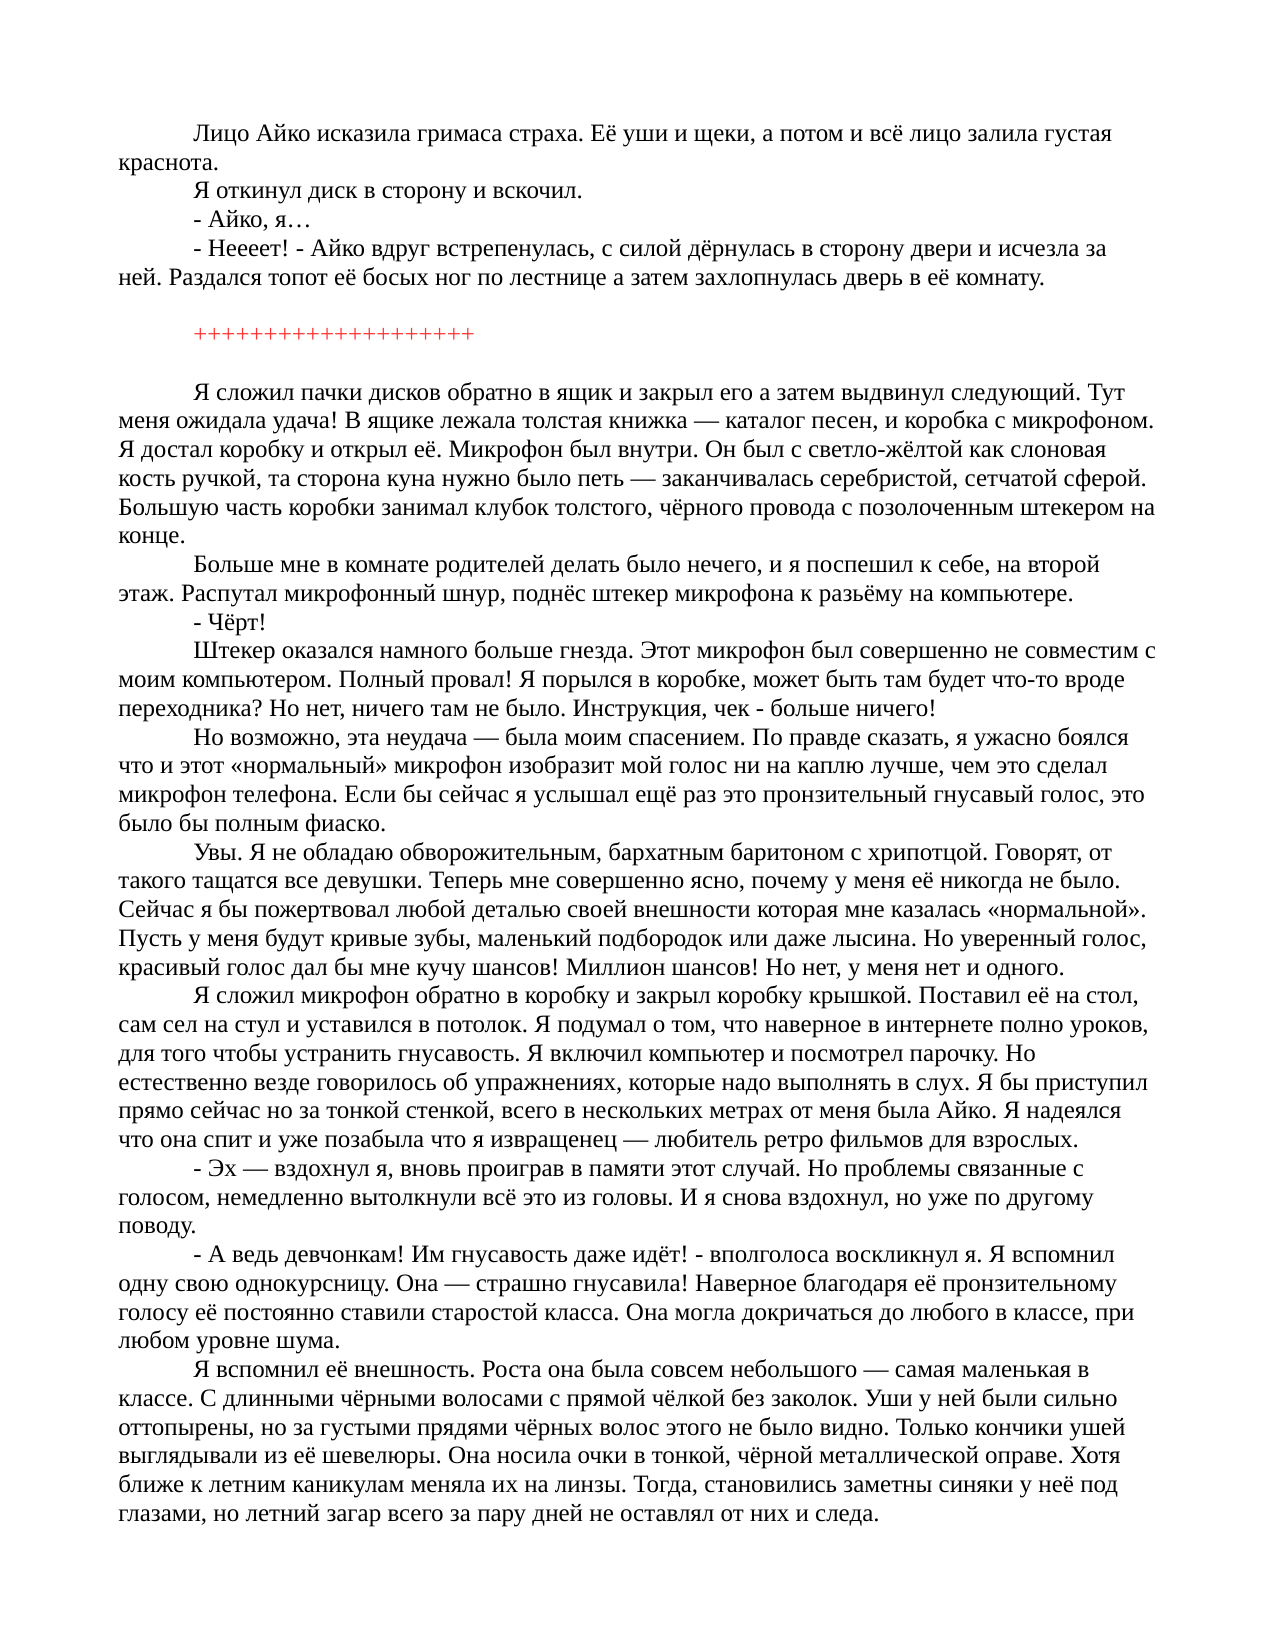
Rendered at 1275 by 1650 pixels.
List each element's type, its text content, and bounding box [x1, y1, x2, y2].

text Штекер оказался намного больше гнезда. Этот микрофон был совершенно не совместим с моим компьютером. Полный провал! Я порылся в коробке, может быть там будет что-то вроде переходника? Но нет, ничего там не было. Инструкция, чек - больше ничего! [118, 636, 1157, 722]
text ++++++++++++++++++++ [118, 319, 1157, 348]
text Лицо Айко исказила гримаса страха. Её уши и щеки, а потом и всё лицо залила густая краснота. [118, 118, 1157, 176]
text - А ведь девчонкам! Им гнусавость даже идёт! - вполголоса воскликнул я. Я вспомнил одну свою однокурсницу. Она — страшно гнусавила! Наверное благодаря её пронзительному голосу её постоянно ставили старостой класса. Она могла докричаться до любого в классе, при любом уровне шума. [118, 1239, 1157, 1354]
text - Неееет! - Айко вдруг встрепенулась, с силой дёрнулась в сторону двери и исчезла за ней. Раздался топот её босых ног по лестнице а затем захлопнулась дверь в её комнату. [118, 233, 1157, 291]
text Больше мне в комнате родителей делать было нечего, и я поспешил к себе, на второй этаж. Распутал микрофонный шнур, поднёс штекер микрофона к разьёму на компьютере. [118, 549, 1157, 607]
text Я откинул диск в сторону и вскочил. [118, 176, 1157, 204]
text Но возможно, эта неудача — была моим спасением. По правде сказать, я ужасно боялся что и этот «нормальный» микрофон изобразит мой голос ни на каплю лучше, чем это сделал микрофон телефона. Если бы сейчас я услышал ещё раз это пронзительный гнусавый голос, это было бы полным фиаско. [118, 722, 1157, 837]
text - Эх — вздохнул я, вновь проиграв в памяти этот случай. Но проблемы связанные с голосом, немедленно вытолкнули всё это из головы. И я снова вздохнул, но уже по другому поводу. [118, 1153, 1157, 1239]
text - Айко, я… [118, 204, 1157, 233]
text - Чёрт! [118, 607, 1157, 636]
text Увы. Я не обладаю обворожительным, бархатным баритоном с хрипотцой. Говорят, от такого тащатся все девушки. Теперь мне совершенно ясно, почему у меня её никогда не было. Сейчас я бы пожертвовал любой деталью своей внешности которая мне казалась «нормальной». Пусть у меня будут кривые зубы, маленький подбородок или даже лысина. Но уверенный голос, красивый голос дал бы мне кучу шансов! Миллион шансов! Но нет, у меня нет и одного. [118, 837, 1157, 981]
text Я сложил пачки дисков обратно в ящик и закрыл его а затем выдвинул следующий. Тут меня ожидала удача! В ящике лежала толстая книжка — каталог песен, и коробка с микрофоном. Я достал коробку и открыл её. Микрофон был внутри. Он был с светло-жёлтой как слоновая кость ручкой, та сторона куна нужно было петь — заканчивалась серебристой, сетчатой сферой. Большую часть коробки занимал клубок толстого, чёрного провода с позолоченным штекером на конце. [118, 377, 1157, 549]
text Я вспомнил её внешность. Роста она была совсем небольшого — самая маленькая в классе. С длинными чёрными волосами с прямой чёлкой без заколок. Уши у ней были сильно оттопырены, но за густыми прядями чёрных волос этого не было видно. Только кончики ушей выглядывали из её шевелюры. Она носила очки в тонкой, чёрной металлической оправе. Хотя ближе к летним каникулам меняла их на линзы. Тогда, становились заметны синяки у неё под глазами, но летний загар всего за пару дней не оставлял от них и следа. [118, 1354, 1157, 1527]
text Я сложил микрофон обратно в коробку и закрыл коробку крышкой. Поставил её на стол, сам сел на стул и уставился в потолок. Я подумал о том, что наверное в интернете полно уроков, для того чтобы устранить гнусавость. Я включил компьютер и посмотрел парочку. Но естественно везде говорилось об упражнениях, которые надо выполнять в слух. Я бы приступил прямо сейчас но за тонкой стенкой, всего в нескольких метрах от меня была Айко. Я надеялся что она спит и уже позабыла что я извращенец — любитель ретро фильмов для взрослых. [118, 981, 1157, 1153]
